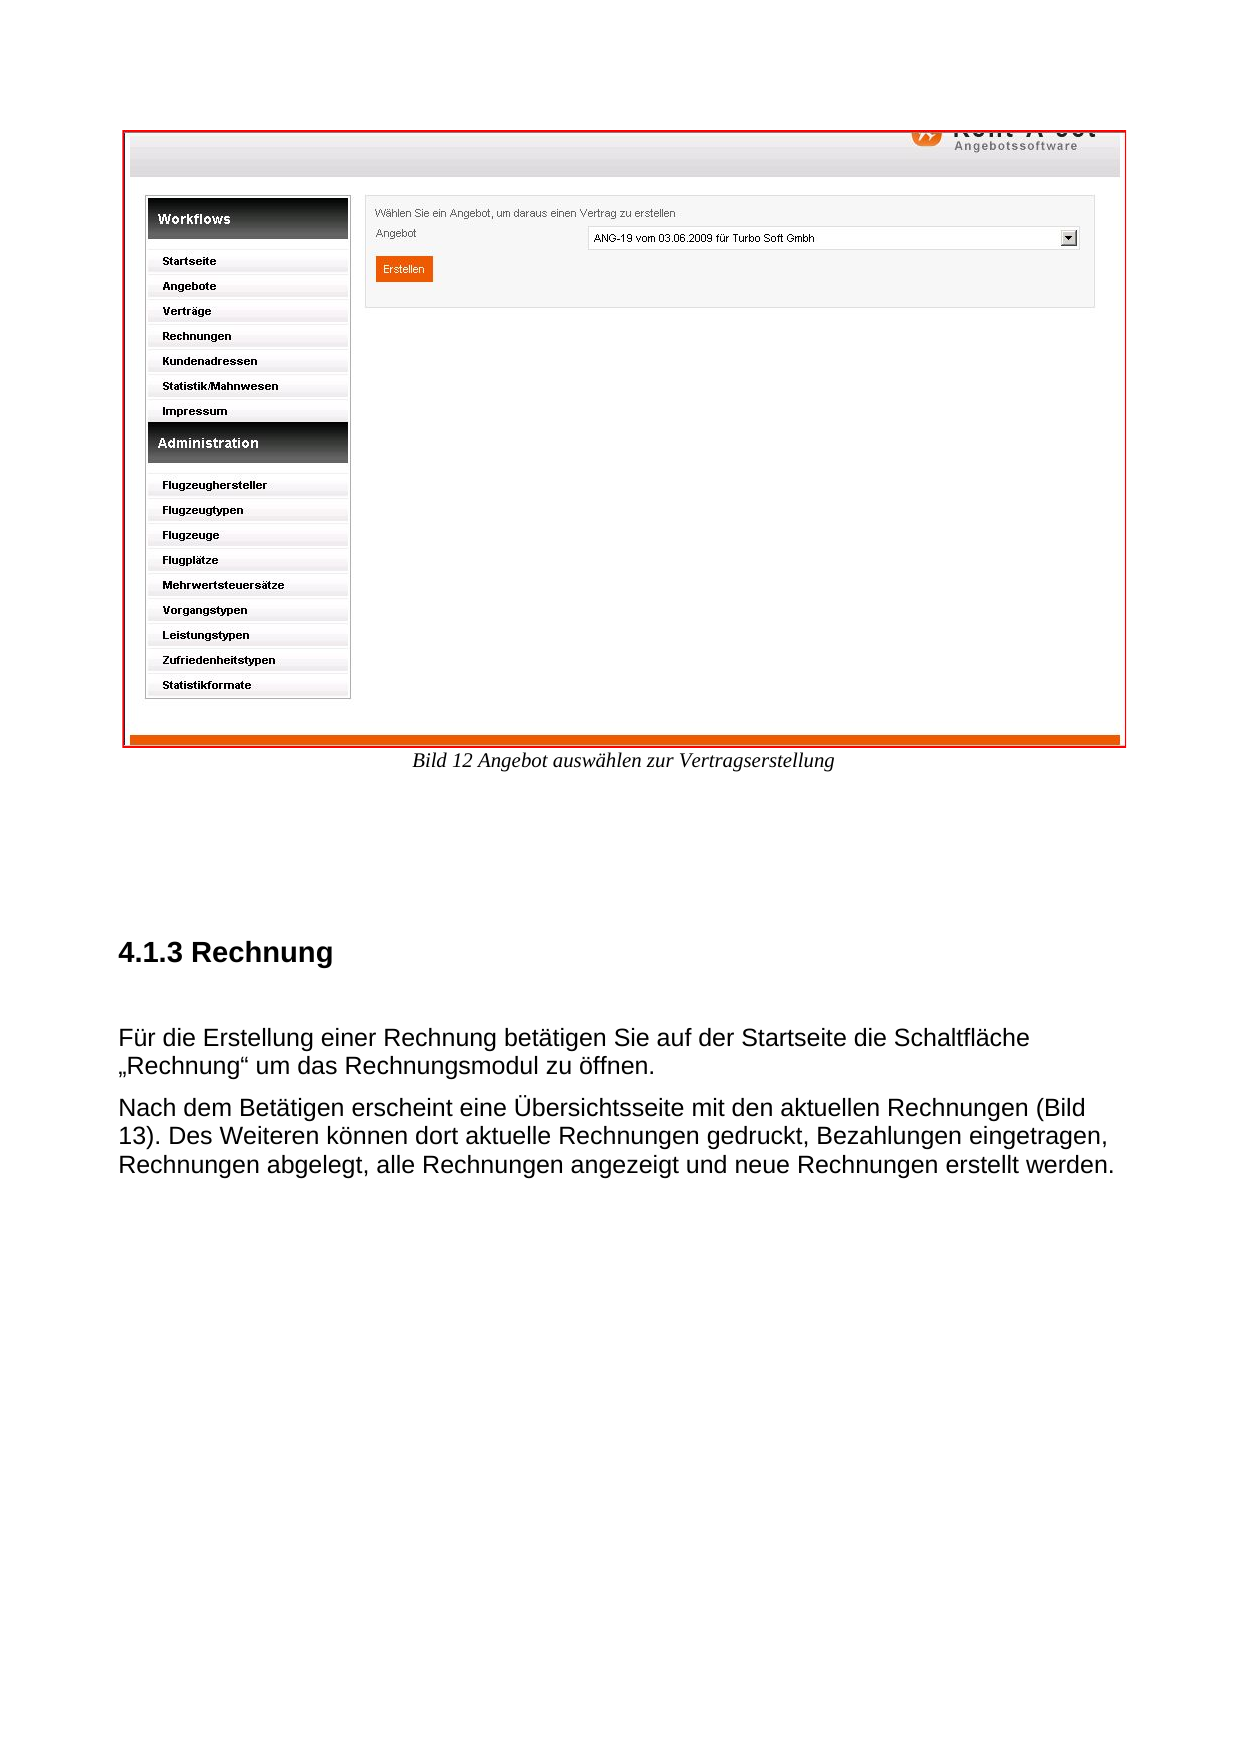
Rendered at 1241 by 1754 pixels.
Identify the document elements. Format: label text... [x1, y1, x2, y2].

text Für die Erstellung einer Rechnung betätigen Sie auf der Startseite die Schaltfläche „Rechnung“ um das Rechnungsmodul zu öffnen. [118, 1022, 1122, 1080]
text Bild 12 Angebot auswählen zur Vertragserstellung [122, 748, 1126, 772]
picture [122, 130, 1127, 748]
text Nach dem Betätigen erscheint eine Übersichtsseite mit den aktuellen Rechnungen (Bild 13). Des Weiteren können dort aktuelle Rechnungen gedruckt, Bezahlungen eingetragen, Rechnungen abgelegt, alle Rechnungen angezeigt und neue Rechnungen erstellt werden. [118, 1092, 1122, 1179]
subtitle 4.1.3 Rechnung [118, 935, 1122, 969]
